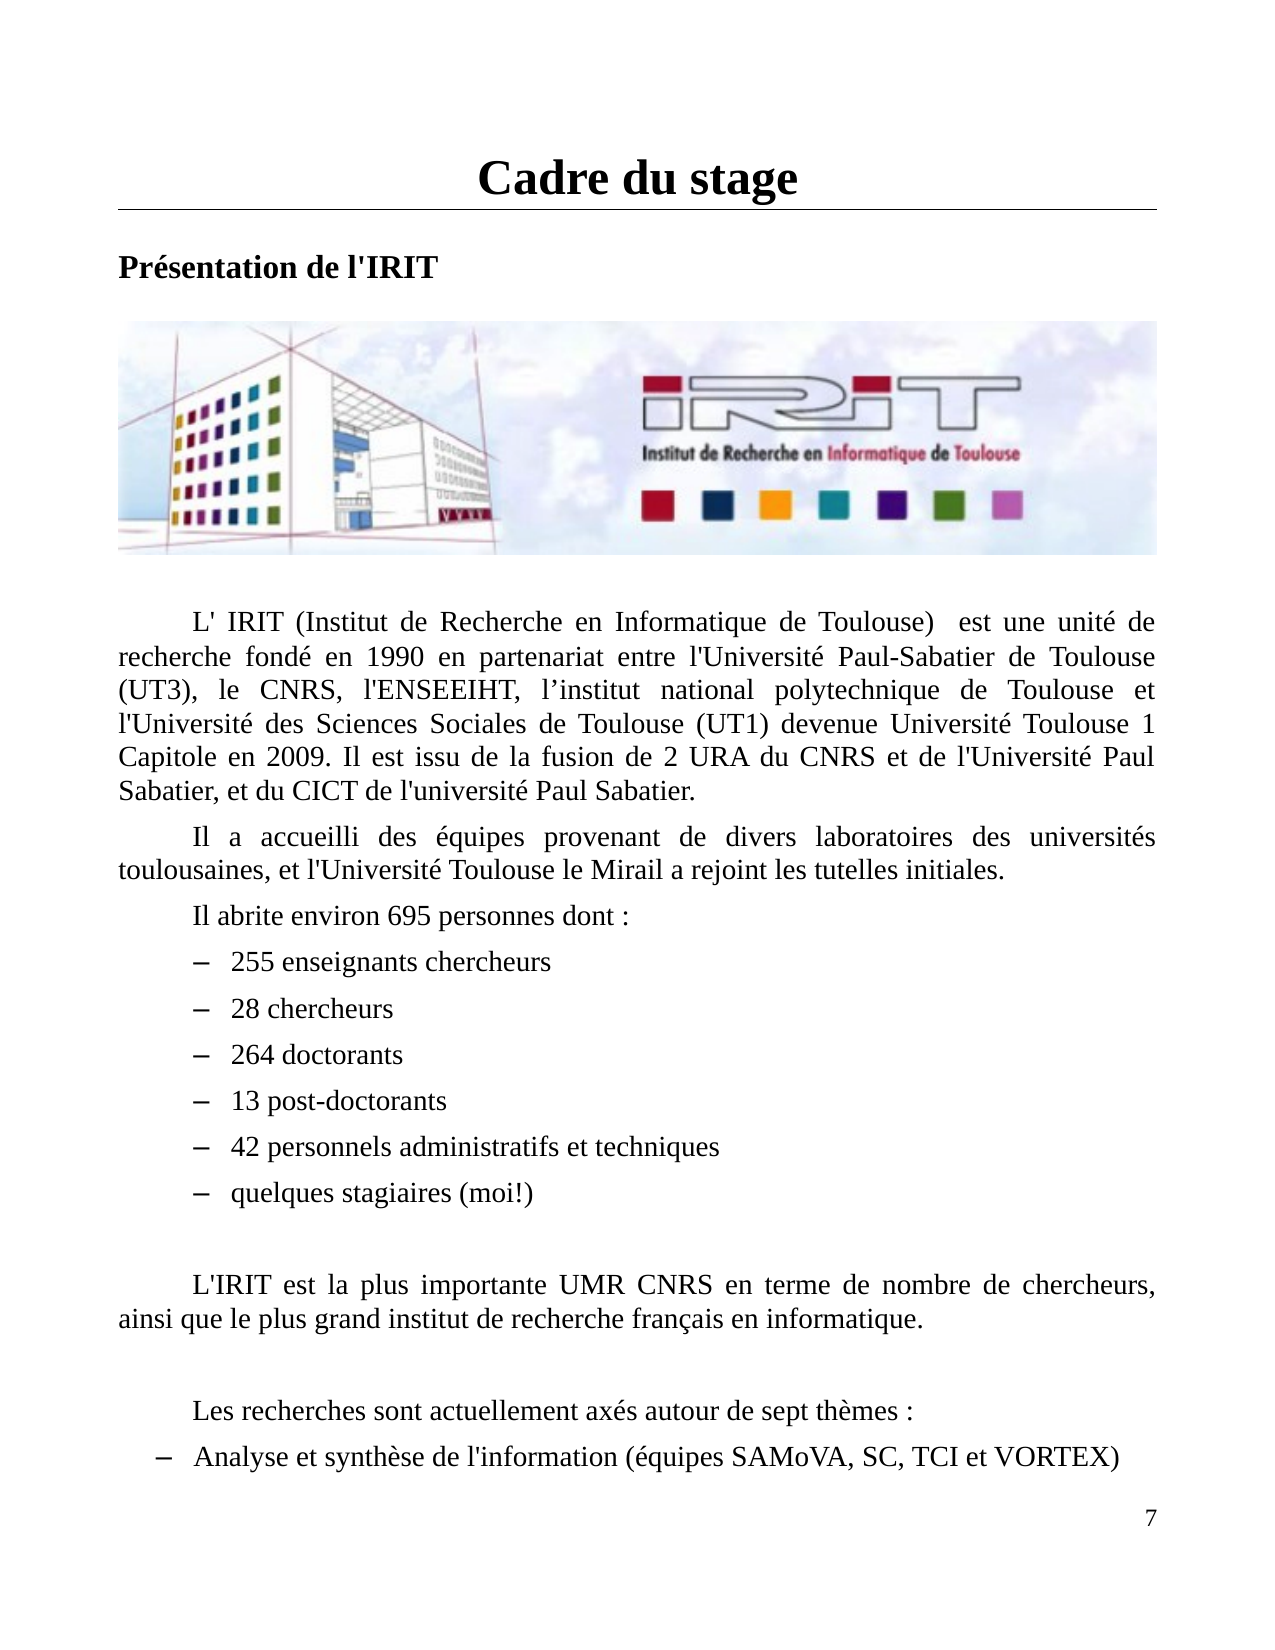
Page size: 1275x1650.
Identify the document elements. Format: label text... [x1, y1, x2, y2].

list 264 doctorants [193, 1037, 1157, 1071]
subtitle Présentation de l'IRIT [118, 247, 1157, 285]
subtitle Cadre du stage [118, 143, 1157, 209]
text Il abrite environ 695 personnes dont : [118, 898, 1157, 932]
list 28 chercheurs [193, 991, 1157, 1024]
text L'IRIT est la plus importante UMR CNRS en terme de nombre de chercheurs, ainsi que le plus grand institut de recherche français en informatique. [118, 1267, 1157, 1334]
list 13 post-doctorants [193, 1083, 1157, 1117]
list 255 enseignants chercheurs [193, 944, 1157, 978]
text Il a accueilli des équipes provenant de divers laboratoires des universités toulousaines, et l'Université Toulouse le Mirail a rejoint les tutelles initiales. [118, 819, 1157, 886]
text Les recherches sont actuellement axés autour de sept thèmes : [118, 1393, 1157, 1427]
list Analyse et synthèse de l'information (équipes SAMoVA, SC, TCI et VORTEX) [156, 1439, 1157, 1473]
list quelques stagiaires (moi!) [193, 1175, 1157, 1209]
text L' IRIT (Institut de Recherche en Informatique de Toulouse) est une unité de recherche fondé en 1990 en partenariat entre l'Université Paul-Sabatier de Toulouse (UT3), le CNRS, l'ENSEEIHT, l’institut national polytechnique de Toulouse et l'Université des Sciences Sociales de Toulouse (UT1) devenue Université Toulouse 1 Capitole en 2009. Il est issu de la fusion de 2 URA du CNRS et de l'Université Paul Sabatier, et du CICT de l'université Paul Sabatier. [118, 600, 1157, 806]
list 42 personnels administratifs et techniques [193, 1129, 1157, 1163]
picture [118, 321, 1157, 555]
